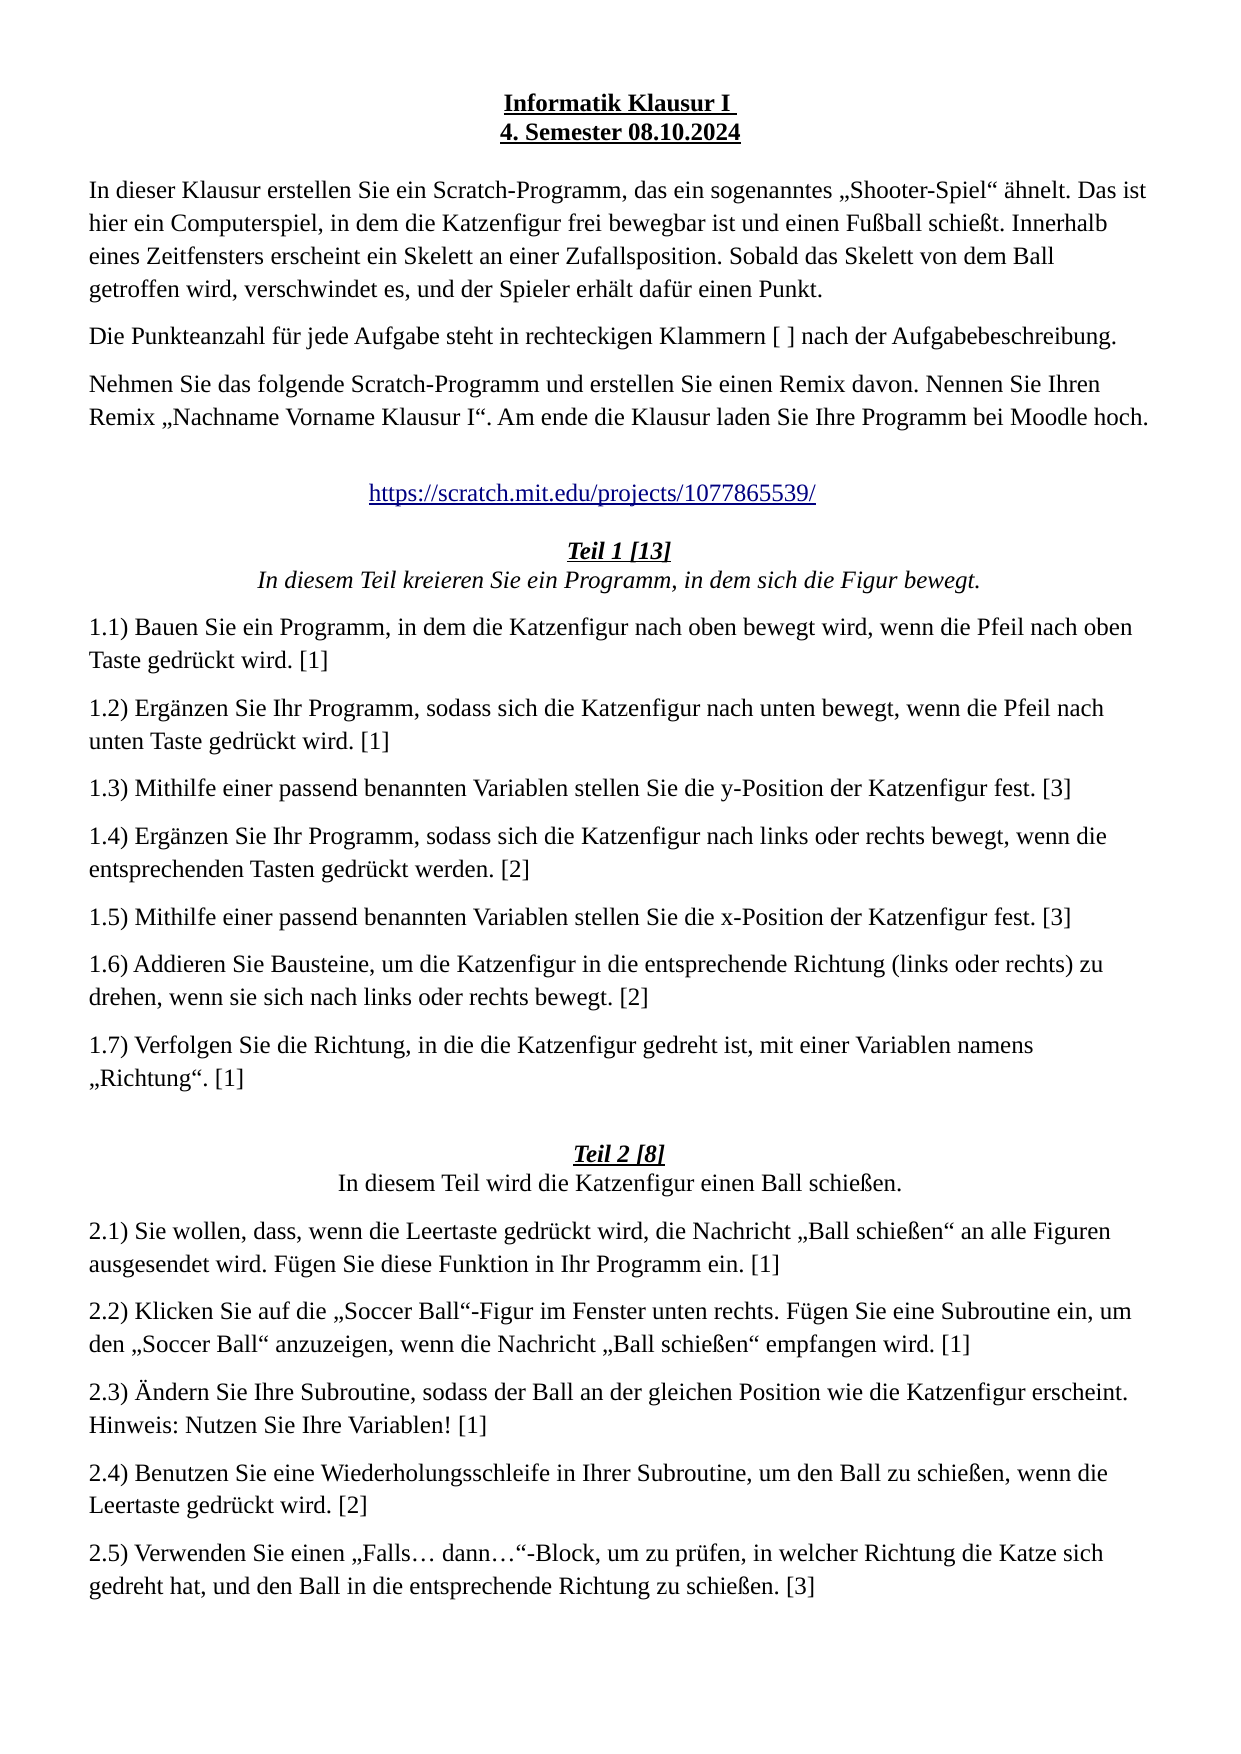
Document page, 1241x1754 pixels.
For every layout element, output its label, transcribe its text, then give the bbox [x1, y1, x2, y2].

text Informatik Klausur I [88, 88, 1152, 117]
text In diesem Teil wird die Katzenfigur einen Ball schießen. [88, 1168, 1152, 1197]
text In diesem Teil kreieren Sie ein Programm, in dem sich die Figur bewegt. [88, 565, 1152, 593]
text Die Punkteanzahl für jede Aufgabe steht in rechteckigen Klammern [ ] nach der Aufgabebeschreibung. [88, 321, 1152, 350]
text 1.3) Mithilfe einer passend benannten Variablen stellen Sie die y-Position der Katzenfigur fest. [3] [88, 773, 1152, 802]
text 1.1) Bauen Sie ein Programm, in dem die Katzenfigur nach oben bewegt wird, wenn die Pfeil nach oben Taste gedrückt wird. [1] [88, 612, 1152, 674]
text 2.4) Benutzen Sie eine Wiederholungsschleife in Ihrer Subroutine, um den Ball zu schießen, wenn die Leertaste gedrückt wird. [2] [88, 1458, 1152, 1519]
text 1.4) Ergänzen Sie Ihr Programm, sodass sich die Katzenfigur nach links oder rechts bewegt, wenn die entsprechenden Tasten gedrückt werden. [2] [88, 821, 1152, 883]
text 1.7) Verfolgen Sie die Richtung, in die die Katzenfigur gedreht ist, mit einer Variablen namens „Richtung“. [1] [88, 1030, 1152, 1092]
text 2.5) Verwenden Sie einen „Falls… dann…“-Block, um zu prüfen, in welcher Richtung die Katze sich gedreht hat, und den Ball in die entsprechende Richtung zu schießen. [3] [88, 1538, 1152, 1600]
text Teil 2 [8] [88, 1139, 1152, 1168]
text 1.5) Mithilfe einer passend benannten Variablen stellen Sie die x-Position der Katzenfigur fest. [3] [88, 902, 1152, 931]
text 2.3) Ändern Sie Ihre Subroutine, sodass der Ball an der gleichen Position wie die Katzenfigur erscheint. Hinweis: Nutzen Sie Ihre Variablen! [1] [88, 1377, 1152, 1439]
text 2.1) Sie wollen, dass, wenn die Leertaste gedrückt wird, die Nachricht „Ball schießen“ an alle Figuren ausgesendet wird. Fügen Sie diese Funktion in Ihr Programm ein. [1] [88, 1216, 1152, 1277]
text 1.2) Ergänzen Sie Ihr Programm, sodass sich die Katzenfigur nach unten bewegt, wenn die Pfeil nach unten Taste gedrückt wird. [1] [88, 693, 1152, 755]
text https://scratch.mit.edu/projects/1077865539/ [88, 478, 1152, 507]
text 1.6) Addieren Sie Bausteine, um die Katzenfigur in die entsprechende Richtung (links oder rechts) zu drehen, wenn sie sich nach links oder rechts bewegt. [2] [88, 949, 1152, 1011]
text 4. Semester 08.10.2024 [88, 117, 1152, 146]
text 2.2) Klicken Sie auf die „Soccer Ball“-Figur im Fenster unten rechts. Fügen Sie eine Subroutine ein, um den „Soccer Ball“ anzuzeigen, wenn die Nachricht „Ball schießen“ empfangen wird. [1] [88, 1296, 1152, 1358]
text Nehmen Sie das folgende Scratch-Programm und erstellen Sie einen Remix davon. Nennen Sie Ihren Remix „Nachname Vorname Klausur I“. Am ende die Klausur laden Sie Ihre Programm bei Moodle hoch. [88, 369, 1152, 431]
text In dieser Klausur erstellen Sie ein Scratch-Programm, das ein sogenanntes „Shooter-Spiel“ ähnelt. Das ist hier ein Computerspiel, in dem die Katzenfigur frei bewegbar ist und einen Fußball schießt. Innerhalb eines Zeitfensters erscheint ein Skelett an einer Zufallsposition. Sobald das Skelett von dem Ball getroffen wird, verschwindet es, und der Spieler erhält dafür einen Punkt. [88, 175, 1152, 303]
text Teil 1 [13] [88, 536, 1152, 565]
